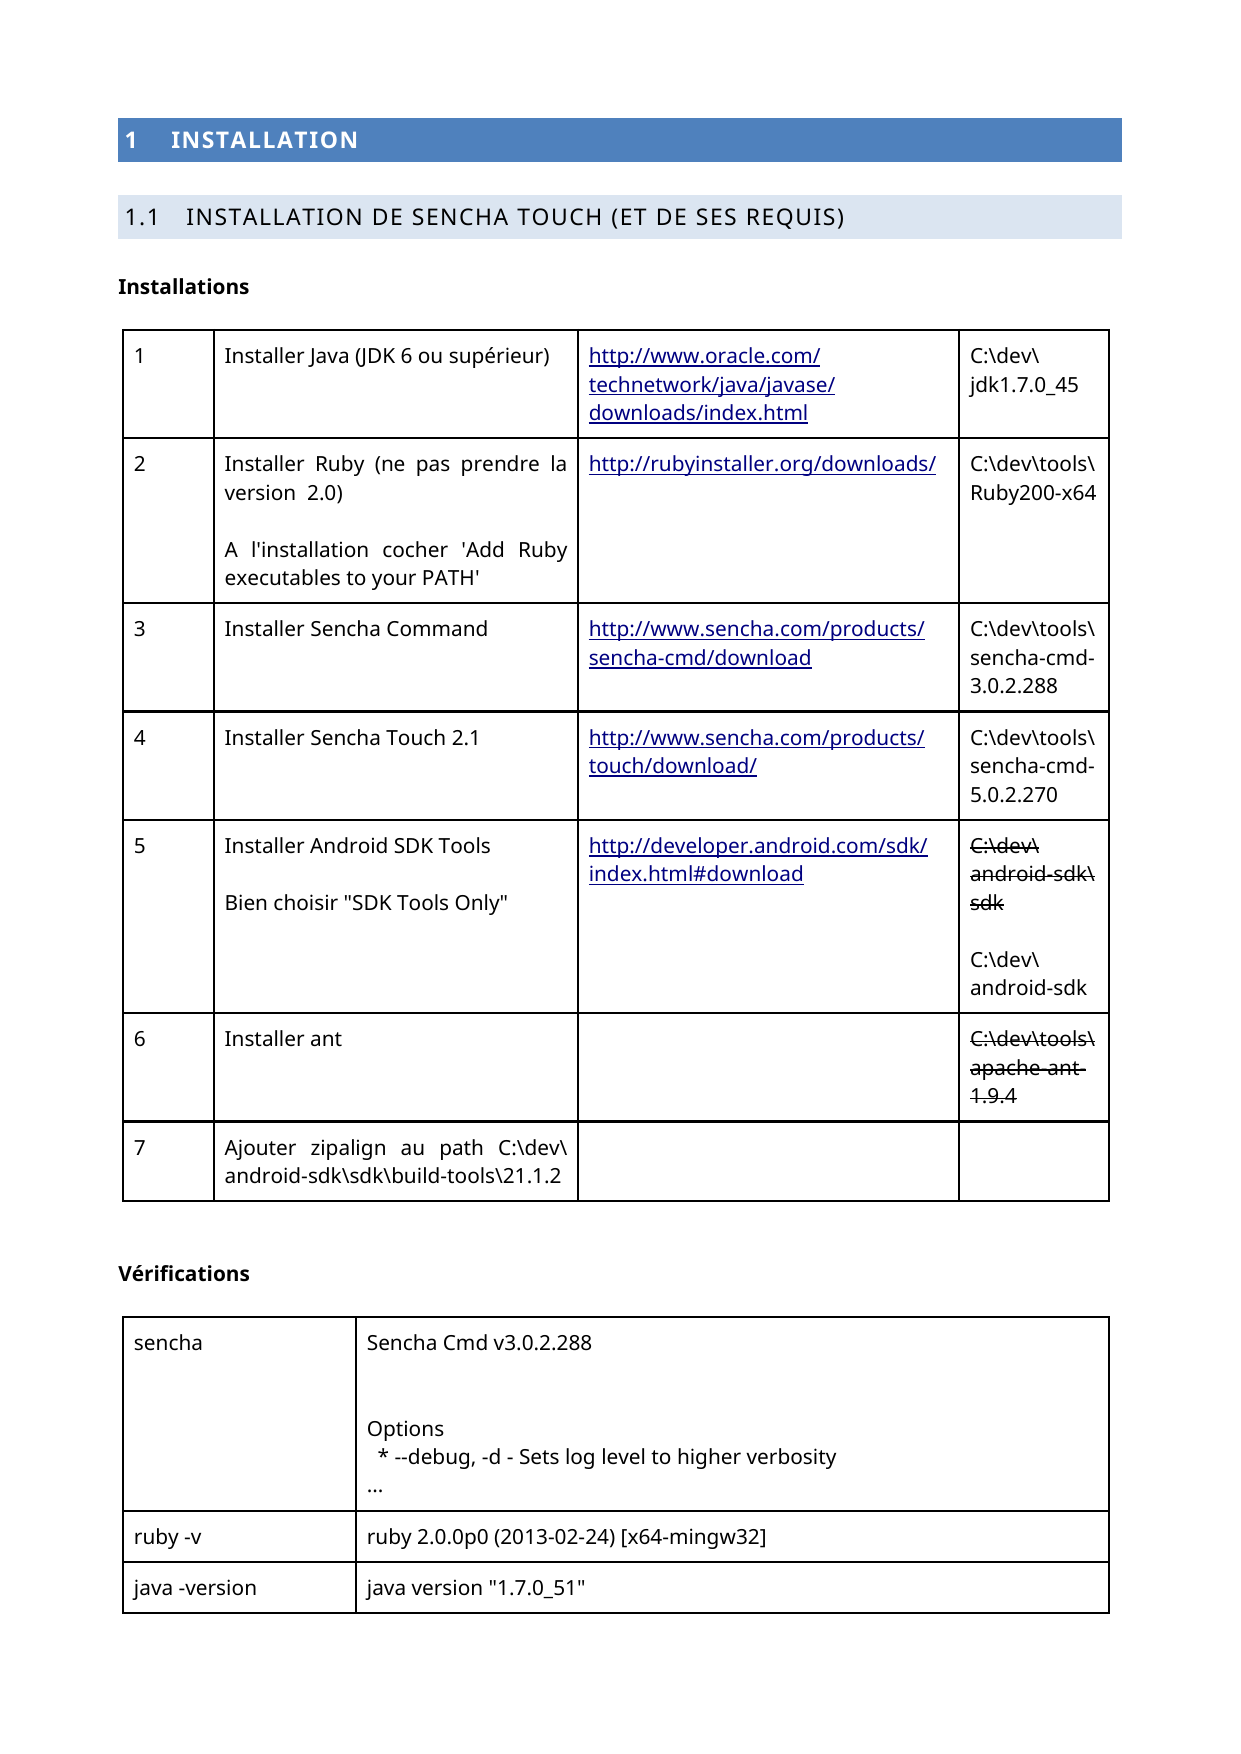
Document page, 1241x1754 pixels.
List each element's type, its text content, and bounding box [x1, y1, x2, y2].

table_cell Installer Sencha Touch 2.1 [215, 713, 577, 818]
table_cell 2 [124, 439, 213, 602]
table_header Sencha Cmd v3.0.2.288 Options * --debug, -d - Sets log level to higher verbosity ... [357, 1318, 1108, 1509]
table_header sencha [124, 1318, 355, 1509]
table_cell C:\dev\tools\apache-ant-1.9.4 [960, 1014, 1108, 1120]
table_header 1 [124, 331, 213, 437]
table_cell [579, 1123, 958, 1200]
text Installations [118, 272, 1122, 300]
table_header Installer Java (JDK 6 ou supérieur) [215, 331, 577, 437]
table_header C:\dev\jdk1.7.0_45 [960, 331, 1108, 437]
subtitle Installation de Sencha Touch (et de ses requis) [124, 201, 1116, 232]
table_header http://www.oracle.com/technetwork/java/javase/downloads/index.html [579, 331, 958, 437]
table_cell Installer Android SDK Tools Bien choisir "SDK Tools Only" [215, 821, 577, 1012]
table_cell Ajouter zipalign au path C:\dev\android-sdk\sdk\build-tools\21.1.2 [215, 1123, 577, 1200]
text Vérifications [118, 1259, 1122, 1287]
table_cell java -version [124, 1563, 355, 1612]
table_cell C:\dev\tools\sencha-cmd-5.0.2.270 [960, 713, 1108, 818]
table_cell C:\dev\android-sdk\sdk C:\dev\android-sdk [960, 821, 1108, 1012]
table_cell 3 [124, 604, 213, 710]
table_cell java version "1.7.0_51" [357, 1563, 1108, 1612]
table_cell ruby 2.0.0p0 (2013-02-24) [x64-mingw32] [357, 1512, 1108, 1561]
table_cell 6 [124, 1014, 213, 1120]
table_cell 4 [124, 713, 213, 818]
table_cell 7 [124, 1123, 213, 1200]
table_cell http://www.sencha.com/products/sencha-cmd/download [579, 604, 958, 710]
table_cell Installer Ruby (ne pas prendre la version 2.0) A l'installation cocher 'Add Ruby executables to your PATH' [215, 439, 577, 602]
subtitle Installation [124, 124, 1116, 156]
table_cell ruby -v [124, 1512, 355, 1561]
table_cell [579, 1014, 958, 1120]
table_cell Installer ant [215, 1014, 577, 1120]
table_cell http://developer.android.com/sdk/index.html#download [579, 821, 958, 1012]
table_cell 5 [124, 821, 213, 1012]
table_cell C:\dev\tools\Ruby200-x64 [960, 439, 1108, 602]
table_cell [960, 1123, 1108, 1200]
table_cell Installer Sencha Command [215, 604, 577, 710]
table_cell http://www.sencha.com/products/touch/download/ [579, 713, 958, 818]
table_cell http://rubyinstaller.org/downloads/ [579, 439, 958, 602]
table_cell C:\dev\tools\sencha-cmd-3.0.2.288 [960, 604, 1108, 710]
